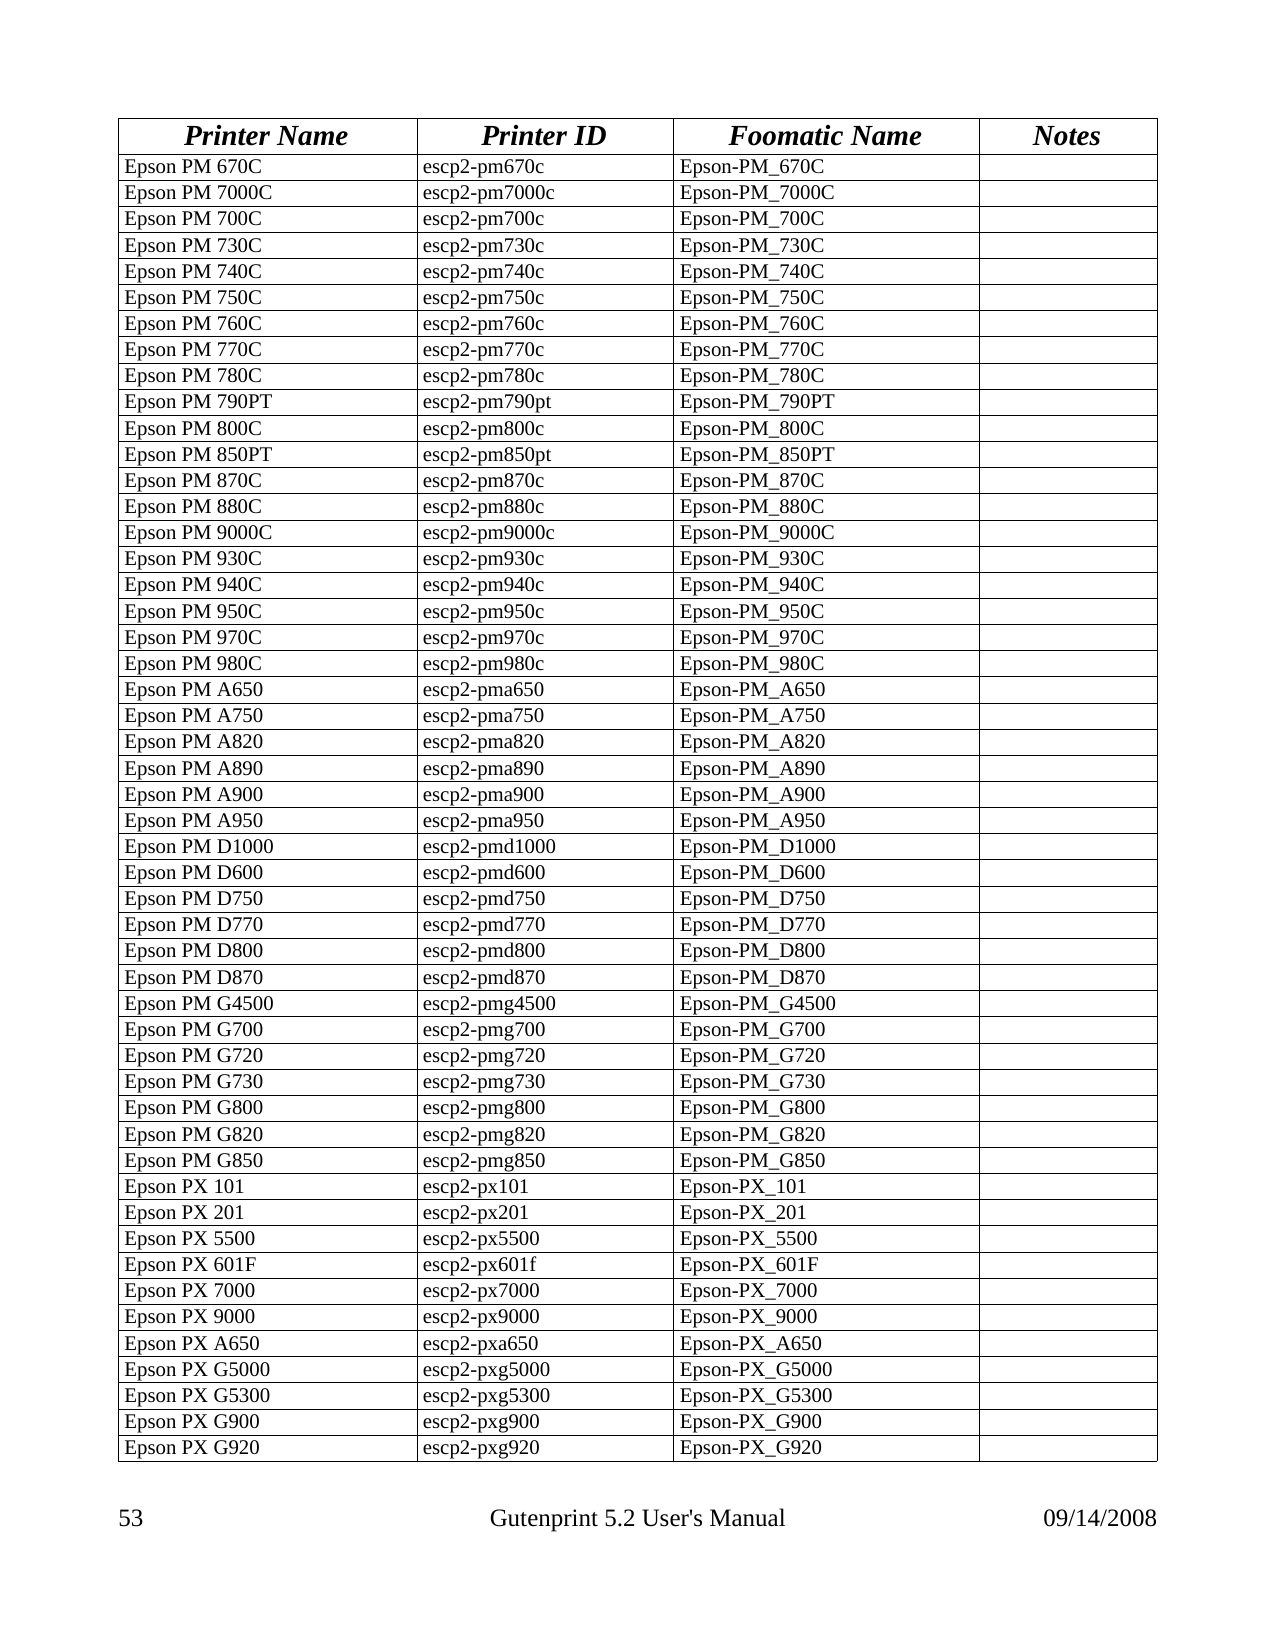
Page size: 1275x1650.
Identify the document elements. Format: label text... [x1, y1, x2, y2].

table_cell Epson PX 5500 [119, 1226, 417, 1252]
table_cell escp2-pm870c [418, 468, 673, 493]
table_cell escp2-px7000 [418, 1279, 673, 1304]
table_cell Epson-PX_9000 [674, 1305, 979, 1330]
table_cell escp2-px601f [418, 1253, 673, 1278]
table_cell escp2-pmg720 [418, 1044, 673, 1068]
table_cell [980, 259, 1157, 284]
table_cell Epson PM G730 [119, 1070, 417, 1095]
table_cell Epson PM 980C [119, 651, 417, 676]
table_cell escp2-pm770c [418, 337, 673, 363]
table_cell Epson-PM_G800 [674, 1096, 979, 1121]
table_cell [980, 965, 1157, 990]
table_cell [980, 651, 1157, 676]
table_cell [980, 521, 1157, 546]
table_cell Epson-PM_D770 [674, 913, 979, 938]
table_cell escp2-pm800c [418, 416, 673, 441]
table_cell [980, 337, 1157, 363]
table_cell escp2-pm880c [418, 494, 673, 519]
table_cell [980, 1226, 1157, 1252]
table_cell Epson PM G820 [119, 1122, 417, 1147]
table_cell Epson PM A650 [119, 677, 417, 702]
table_cell Epson-PM_G820 [674, 1122, 979, 1147]
table_cell Epson-PX_G920 [674, 1436, 979, 1461]
table_cell [980, 233, 1157, 258]
table_cell [980, 207, 1157, 232]
table_cell Epson PM D600 [119, 860, 417, 886]
table_cell Epson-PM_850PT [674, 442, 979, 467]
table_cell escp2-pmd770 [418, 913, 673, 938]
table_cell Epson PM D870 [119, 965, 417, 990]
table_cell Epson PM A900 [119, 782, 417, 807]
table_cell Epson PX G5000 [119, 1357, 417, 1382]
table_cell [980, 416, 1157, 441]
table_cell Epson-PM_700C [674, 207, 979, 232]
table_cell [980, 390, 1157, 415]
table_cell [980, 834, 1157, 859]
table_cell escp2-pmg4500 [418, 991, 673, 1016]
table_cell [980, 1200, 1157, 1225]
table_cell Epson-PM_750C [674, 285, 979, 310]
table_cell escp2-pm930c [418, 547, 673, 572]
table_cell Epson PM G700 [119, 1017, 417, 1042]
table_cell Epson PM 9000C [119, 521, 417, 546]
table_cell escp2-pmg730 [418, 1070, 673, 1095]
table_cell [980, 1357, 1157, 1382]
table_cell [980, 442, 1157, 467]
table_cell escp2-pmg700 [418, 1017, 673, 1042]
table_cell Epson-PX_A650 [674, 1331, 979, 1356]
table_cell escp2-pxg5000 [418, 1357, 673, 1382]
table_cell [980, 756, 1157, 781]
table_cell escp2-pxg900 [418, 1410, 673, 1434]
table_cell Epson PM G800 [119, 1096, 417, 1121]
table_cell Epson-PM_A900 [674, 782, 979, 807]
table_cell Epson-PX_101 [674, 1174, 979, 1199]
table_cell escp2-pmg800 [418, 1096, 673, 1121]
table_cell Epson PM D750 [119, 887, 417, 912]
table_cell Epson PM A890 [119, 756, 417, 781]
table_cell Epson PM 790PT [119, 390, 417, 415]
table_cell escp2-pma950 [418, 808, 673, 833]
table_cell Epson PM 670C [119, 155, 417, 179]
table_cell Epson-PM_A750 [674, 704, 979, 729]
table_cell Epson PX 7000 [119, 1279, 417, 1304]
table_cell Epson-PM_930C [674, 547, 979, 572]
table_cell Epson-PX_G900 [674, 1410, 979, 1434]
table_cell Epson PM G4500 [119, 991, 417, 1016]
table_cell [980, 782, 1157, 807]
table_cell Epson-PM_G700 [674, 1017, 979, 1042]
table_cell [980, 991, 1157, 1016]
table_cell [980, 364, 1157, 389]
table_cell Epson-PM_770C [674, 337, 979, 363]
table_cell Epson-PM_730C [674, 233, 979, 258]
table_cell Epson PX 9000 [119, 1305, 417, 1330]
table_cell escp2-pm7000c [418, 181, 673, 206]
table_cell escp2-px9000 [418, 1305, 673, 1330]
table_cell escp2-pma820 [418, 730, 673, 755]
table_cell escp2-pm700c [418, 207, 673, 232]
table_cell Epson PM 740C [119, 259, 417, 284]
table_cell [980, 1174, 1157, 1199]
table_cell Epson PM D1000 [119, 834, 417, 859]
table_cell [980, 1331, 1157, 1356]
table_cell Epson-PM_780C [674, 364, 979, 389]
table_cell [980, 913, 1157, 938]
table_cell escp2-pm780c [418, 364, 673, 389]
table_cell [980, 1044, 1157, 1068]
table_header Notes [980, 119, 1157, 153]
table_cell Epson PM 970C [119, 625, 417, 650]
table_cell escp2-pmd800 [418, 939, 673, 964]
table_cell Epson-PM_G850 [674, 1148, 979, 1173]
table_cell escp2-pm730c [418, 233, 673, 258]
table_cell Epson PM D770 [119, 913, 417, 938]
table_cell [980, 181, 1157, 206]
table_cell escp2-pm740c [418, 259, 673, 284]
table_cell Epson-PM_G730 [674, 1070, 979, 1095]
table_cell Epson-PM_940C [674, 573, 979, 598]
table_cell [980, 1436, 1157, 1461]
table_cell escp2-pm760c [418, 311, 673, 336]
table_cell Epson-PM_D800 [674, 939, 979, 964]
table_cell [980, 939, 1157, 964]
table_cell [980, 1383, 1157, 1408]
table_cell Epson PM 940C [119, 573, 417, 598]
table_cell [980, 677, 1157, 702]
table_cell Epson PM 850PT [119, 442, 417, 467]
table_cell Epson PX A650 [119, 1331, 417, 1356]
table_cell escp2-pxg5300 [418, 1383, 673, 1408]
table_cell Epson PM A750 [119, 704, 417, 729]
table_cell Epson-PM_D870 [674, 965, 979, 990]
table_cell Epson PM 7000C [119, 181, 417, 206]
table_cell Epson-PM_970C [674, 625, 979, 650]
table_cell Epson-PM_G720 [674, 1044, 979, 1068]
table_cell escp2-pm790pt [418, 390, 673, 415]
table_cell [980, 860, 1157, 886]
table_cell Epson PM A950 [119, 808, 417, 833]
table_header Printer ID [418, 119, 673, 153]
table_cell Epson PM 950C [119, 599, 417, 624]
table_cell Epson PM A820 [119, 730, 417, 755]
table_cell Epson-PM_760C [674, 311, 979, 336]
table_cell escp2-pm750c [418, 285, 673, 310]
table_cell Epson PM 930C [119, 547, 417, 572]
table_cell [980, 1096, 1157, 1121]
table_cell [980, 573, 1157, 598]
table_cell Epson-PM_D1000 [674, 834, 979, 859]
table_cell Epson-PM_9000C [674, 521, 979, 546]
table_cell Epson-PM_670C [674, 155, 979, 179]
table_cell Epson PX 101 [119, 1174, 417, 1199]
table_cell [980, 808, 1157, 833]
table_cell Epson PM G720 [119, 1044, 417, 1068]
table_cell Epson-PX_7000 [674, 1279, 979, 1304]
table_cell [980, 625, 1157, 650]
table_cell Epson PM G850 [119, 1148, 417, 1173]
table_cell Epson-PX_201 [674, 1200, 979, 1225]
table_cell Epson PX G5300 [119, 1383, 417, 1408]
table_cell [980, 599, 1157, 624]
table_cell escp2-pmd870 [418, 965, 673, 990]
table_cell Epson PM 760C [119, 311, 417, 336]
table_cell Epson PM 770C [119, 337, 417, 363]
table_cell [980, 494, 1157, 519]
table_cell [980, 311, 1157, 336]
table_cell Epson PX G900 [119, 1410, 417, 1434]
table_cell Epson PM D800 [119, 939, 417, 964]
table_cell Epson PX 601F [119, 1253, 417, 1278]
table_cell escp2-px5500 [418, 1226, 673, 1252]
table_cell escp2-pxg920 [418, 1436, 673, 1461]
table_cell escp2-pm940c [418, 573, 673, 598]
table_cell Epson PX 201 [119, 1200, 417, 1225]
table_cell Epson PM 730C [119, 233, 417, 258]
table_cell Epson-PM_A820 [674, 730, 979, 755]
table_cell [980, 1122, 1157, 1147]
table_cell [980, 704, 1157, 729]
table_cell [980, 1253, 1157, 1278]
table_cell escp2-pma890 [418, 756, 673, 781]
table_cell [980, 468, 1157, 493]
table_cell Epson-PM_G4500 [674, 991, 979, 1016]
table_cell Epson-PM_980C [674, 651, 979, 676]
table_cell escp2-pmg850 [418, 1148, 673, 1173]
table_cell escp2-pm9000c [418, 521, 673, 546]
table_cell [980, 1305, 1157, 1330]
table_cell Epson PX G920 [119, 1436, 417, 1461]
table_cell Epson PM 880C [119, 494, 417, 519]
table_cell Epson-PM_D750 [674, 887, 979, 912]
table_header Foomatic Name [674, 119, 979, 153]
table_cell [980, 887, 1157, 912]
table_cell escp2-pm670c [418, 155, 673, 179]
table_cell escp2-pm980c [418, 651, 673, 676]
table_cell escp2-pm970c [418, 625, 673, 650]
table_cell [980, 1148, 1157, 1173]
table_cell Epson-PM_A950 [674, 808, 979, 833]
table_cell Epson PM 700C [119, 207, 417, 232]
table_cell Epson PM 750C [119, 285, 417, 310]
table_cell Epson-PM_A890 [674, 756, 979, 781]
table_cell Epson-PM_880C [674, 494, 979, 519]
table_cell escp2-pmd600 [418, 860, 673, 886]
table_cell [980, 1410, 1157, 1434]
table_cell Epson PM 780C [119, 364, 417, 389]
table_cell Epson-PM_D600 [674, 860, 979, 886]
table_cell escp2-pma750 [418, 704, 673, 729]
table_cell Epson-PX_G5300 [674, 1383, 979, 1408]
table_cell Epson PM 870C [119, 468, 417, 493]
table_cell [980, 1070, 1157, 1095]
table_cell escp2-pmd750 [418, 887, 673, 912]
table_cell escp2-pm850pt [418, 442, 673, 467]
table_cell Epson-PM_740C [674, 259, 979, 284]
table_cell escp2-pmd1000 [418, 834, 673, 859]
table_cell escp2-px201 [418, 1200, 673, 1225]
table_cell escp2-pmg820 [418, 1122, 673, 1147]
table_cell Epson-PM_7000C [674, 181, 979, 206]
table_header Printer Name [119, 119, 417, 153]
table_cell escp2-pxa650 [418, 1331, 673, 1356]
table_cell [980, 1017, 1157, 1042]
table_cell [980, 547, 1157, 572]
table_cell [980, 1279, 1157, 1304]
table_cell Epson-PM_790PT [674, 390, 979, 415]
table_cell [980, 155, 1157, 179]
table_cell Epson-PX_5500 [674, 1226, 979, 1252]
table_cell escp2-pm950c [418, 599, 673, 624]
table_cell Epson-PM_800C [674, 416, 979, 441]
table_cell Epson-PX_G5000 [674, 1357, 979, 1382]
table_cell escp2-pma900 [418, 782, 673, 807]
table_cell escp2-px101 [418, 1174, 673, 1199]
table_cell [980, 730, 1157, 755]
table_cell Epson-PX_601F [674, 1253, 979, 1278]
table_cell escp2-pma650 [418, 677, 673, 702]
table_cell Epson-PM_A650 [674, 677, 979, 702]
table_cell Epson-PM_870C [674, 468, 979, 493]
table_cell Epson-PM_950C [674, 599, 979, 624]
table_cell [980, 285, 1157, 310]
table_cell Epson PM 800C [119, 416, 417, 441]
